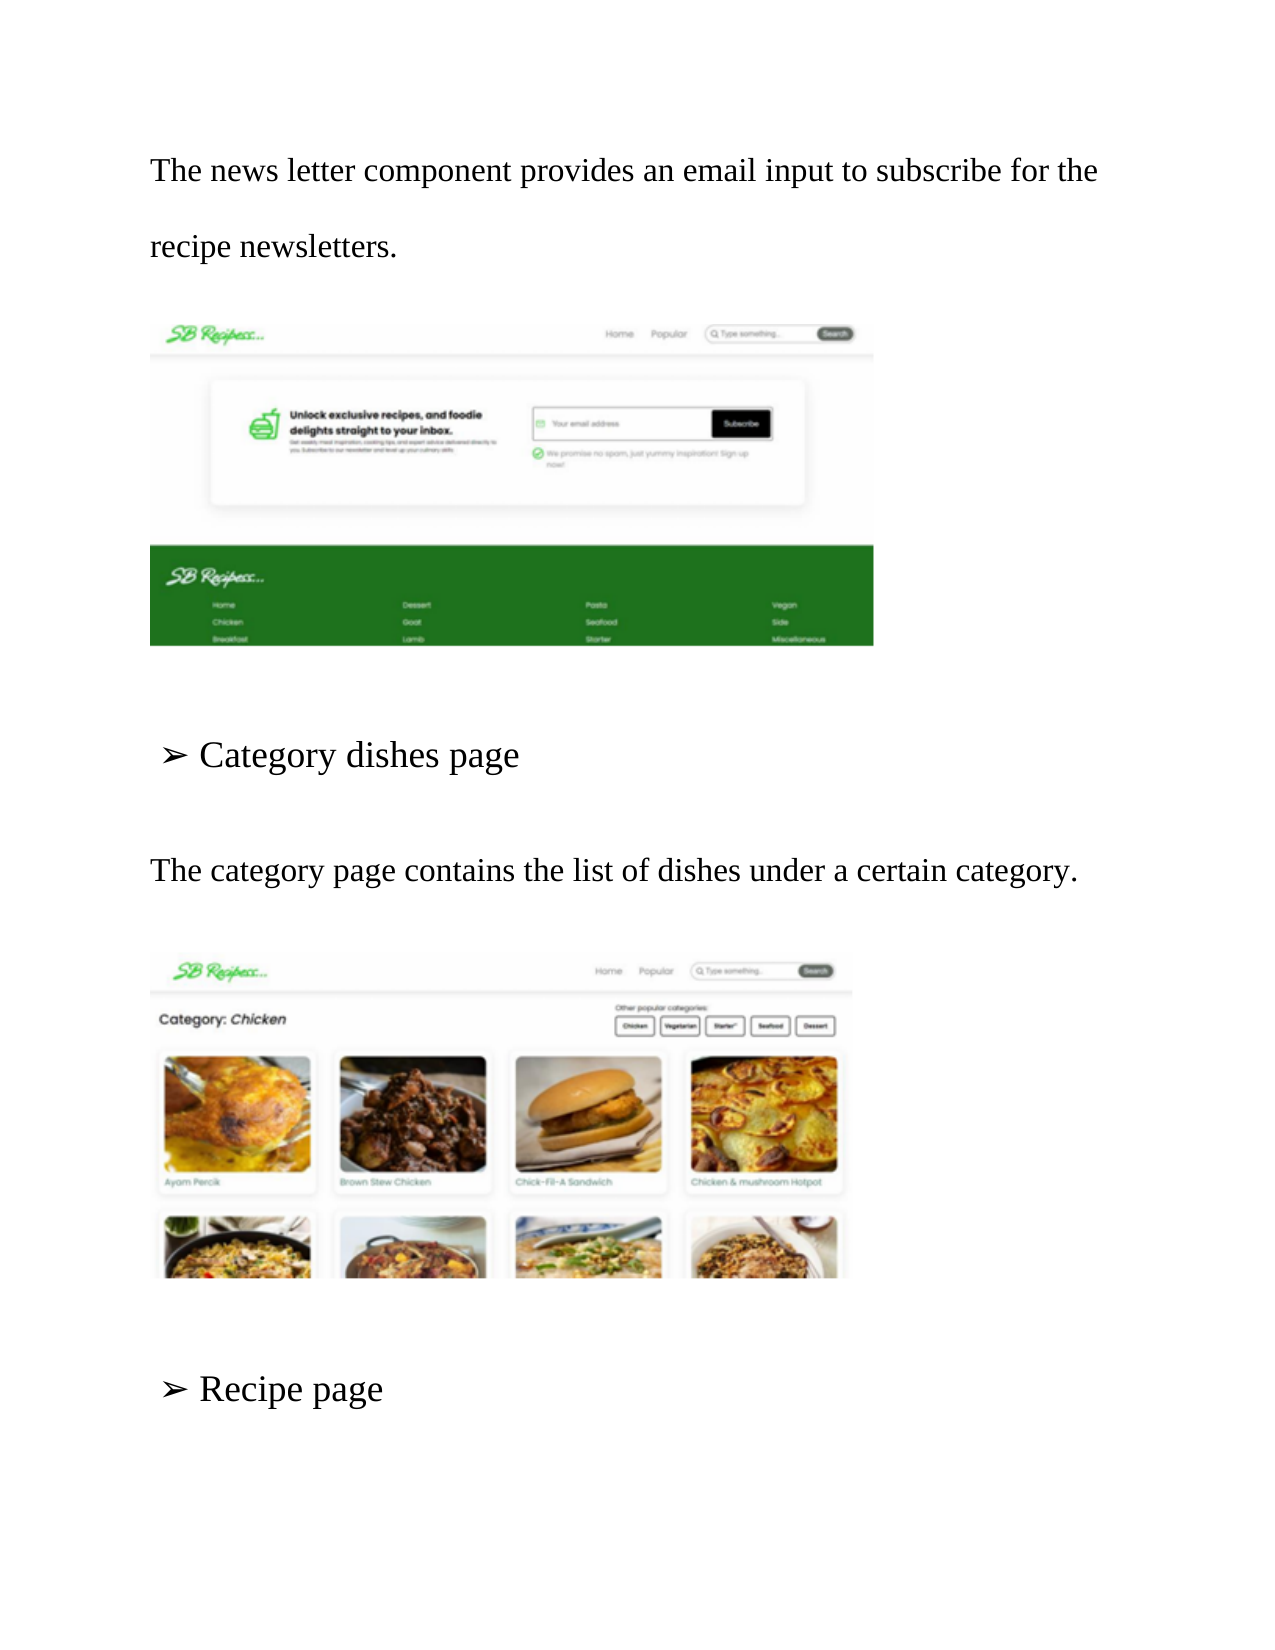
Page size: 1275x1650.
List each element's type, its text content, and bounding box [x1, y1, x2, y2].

text ➢ Recipe page [150, 1361, 1125, 1412]
picture [150, 948, 865, 1313]
text The category page contains the list of dishes under a certain category. [150, 851, 1125, 889]
picture [150, 324, 905, 679]
text ➢ Category dishes page [150, 728, 1125, 779]
text The news letter component provides an email input to subscribe for the recipe newsletters. [150, 150, 1125, 265]
